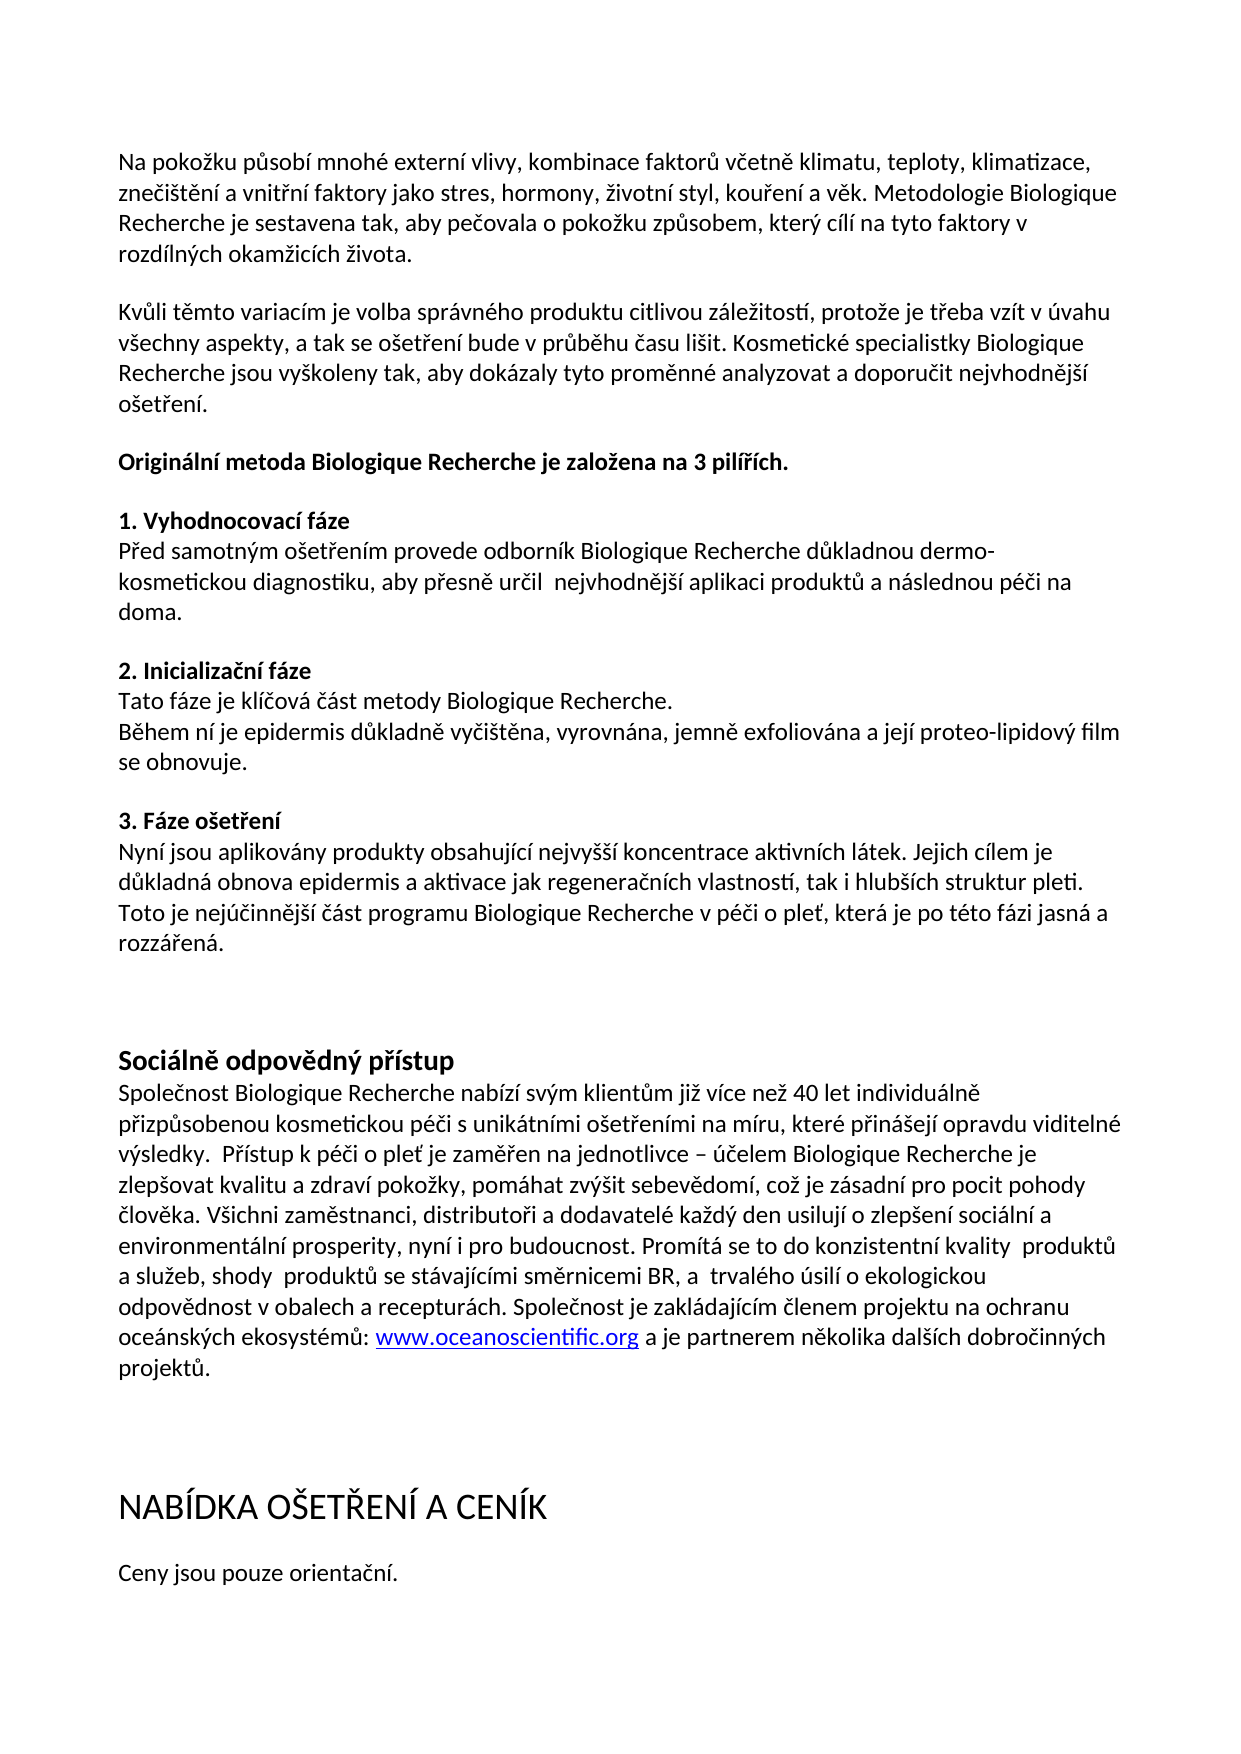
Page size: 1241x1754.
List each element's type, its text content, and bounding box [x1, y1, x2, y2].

text Na pokožku působí mnohé externí vlivy, kombinace faktorů včetně klimatu, teploty, klimatizace, znečištění a vnitřní faktory jako stres, hormony, životní styl, kouření a věk. Metodologie Biologique Recherche je sestavena tak, aby pečovala o pokožku způsobem, který cílí na tyto faktory v rozdílných okamžicích života. [118, 146, 1122, 268]
text Kvůli těmto variacím je volba správného produktu citlivou záležitostí, protože je třeba vzít v úvahu všechny aspekty, a tak se ošetření bude v průběhu času lišit. Kosmetické specialistky Biologique Recherche jsou vyškoleny tak, aby dokázaly tyto proměnné analyzovat a doporučit nejvhodnější ošetření. [118, 296, 1122, 418]
text Tato fáze je klíčová část metody Biologique Recherche. [118, 686, 1122, 716]
text Originální metoda Biologique Recherche je založena na 3 pilířích. [118, 446, 1122, 477]
text Společnost Biologique Recherche nabízí svým klientům již více než 40 let individuálně přizpůsobenou kosmetickou péči s unikátními ošetřeními na míru, které přinášejí opravdu viditelné výsledky. Přístup k péči o pleť je zaměřen na jednotlivce – účelem Biologique Recherche je zlepšovat kvalitu a zdraví pokožky, pomáhat zvýšit sebevědomí, což je zásadní pro pocit pohody člověka. Všichni zaměstnanci, distributoři a dodavatelé každý den usilují o zlepšení sociální a environmentální prosperity, nyní i pro budoucnost. Promítá se to do konzistentní kvality produktů a služeb, shody produktů se stávajícími směrnicemi BR, a trvalého úsilí o ekologickou odpovědnost v obalech a recepturách. Společnost je zakládajícím členem projektu na ochranu oceánských ekosystémů: www.oceanoscientific.org a je partnerem několika dalších dobročinných projektů. [118, 1077, 1122, 1383]
text Ceny jsou pouze orientační. [118, 1557, 1122, 1588]
text 3. Fáze ošetření [118, 805, 1122, 836]
text Nyní jsou aplikovány produkty obsahující nejvyšší koncentrace aktivních látek. Jejich cílem je důkladná obnova epidermis a aktivace jak regeneračních vlastností, tak i hlubších struktur pleti. [118, 836, 1122, 897]
text Toto je nejúčinnější část programu Biologique Recherche v péči o pleť, která je po této fázi jasná a rozzářená. [118, 897, 1122, 958]
text Během ní je epidermis důkladně vyčištěna, vyrovnána, jemně exfoliována a její proteo-lipidový film se obnovuje. [118, 716, 1122, 777]
text NABÍDKA OŠETŘENÍ A CENÍK [118, 1483, 1122, 1529]
text Sociálně odpovědný přístup [118, 1042, 1122, 1077]
text 2. Inicializační fáze [118, 655, 1122, 686]
text 1. Vyhodnocovací fáze [118, 505, 1122, 535]
text Před samotným ošetřením provede odborník Biologique Recherche důkladnou dermo-kosmetickou diagnostiku, aby přesně určil nejvhodnější aplikaci produktů a následnou péči na doma. [118, 535, 1122, 627]
